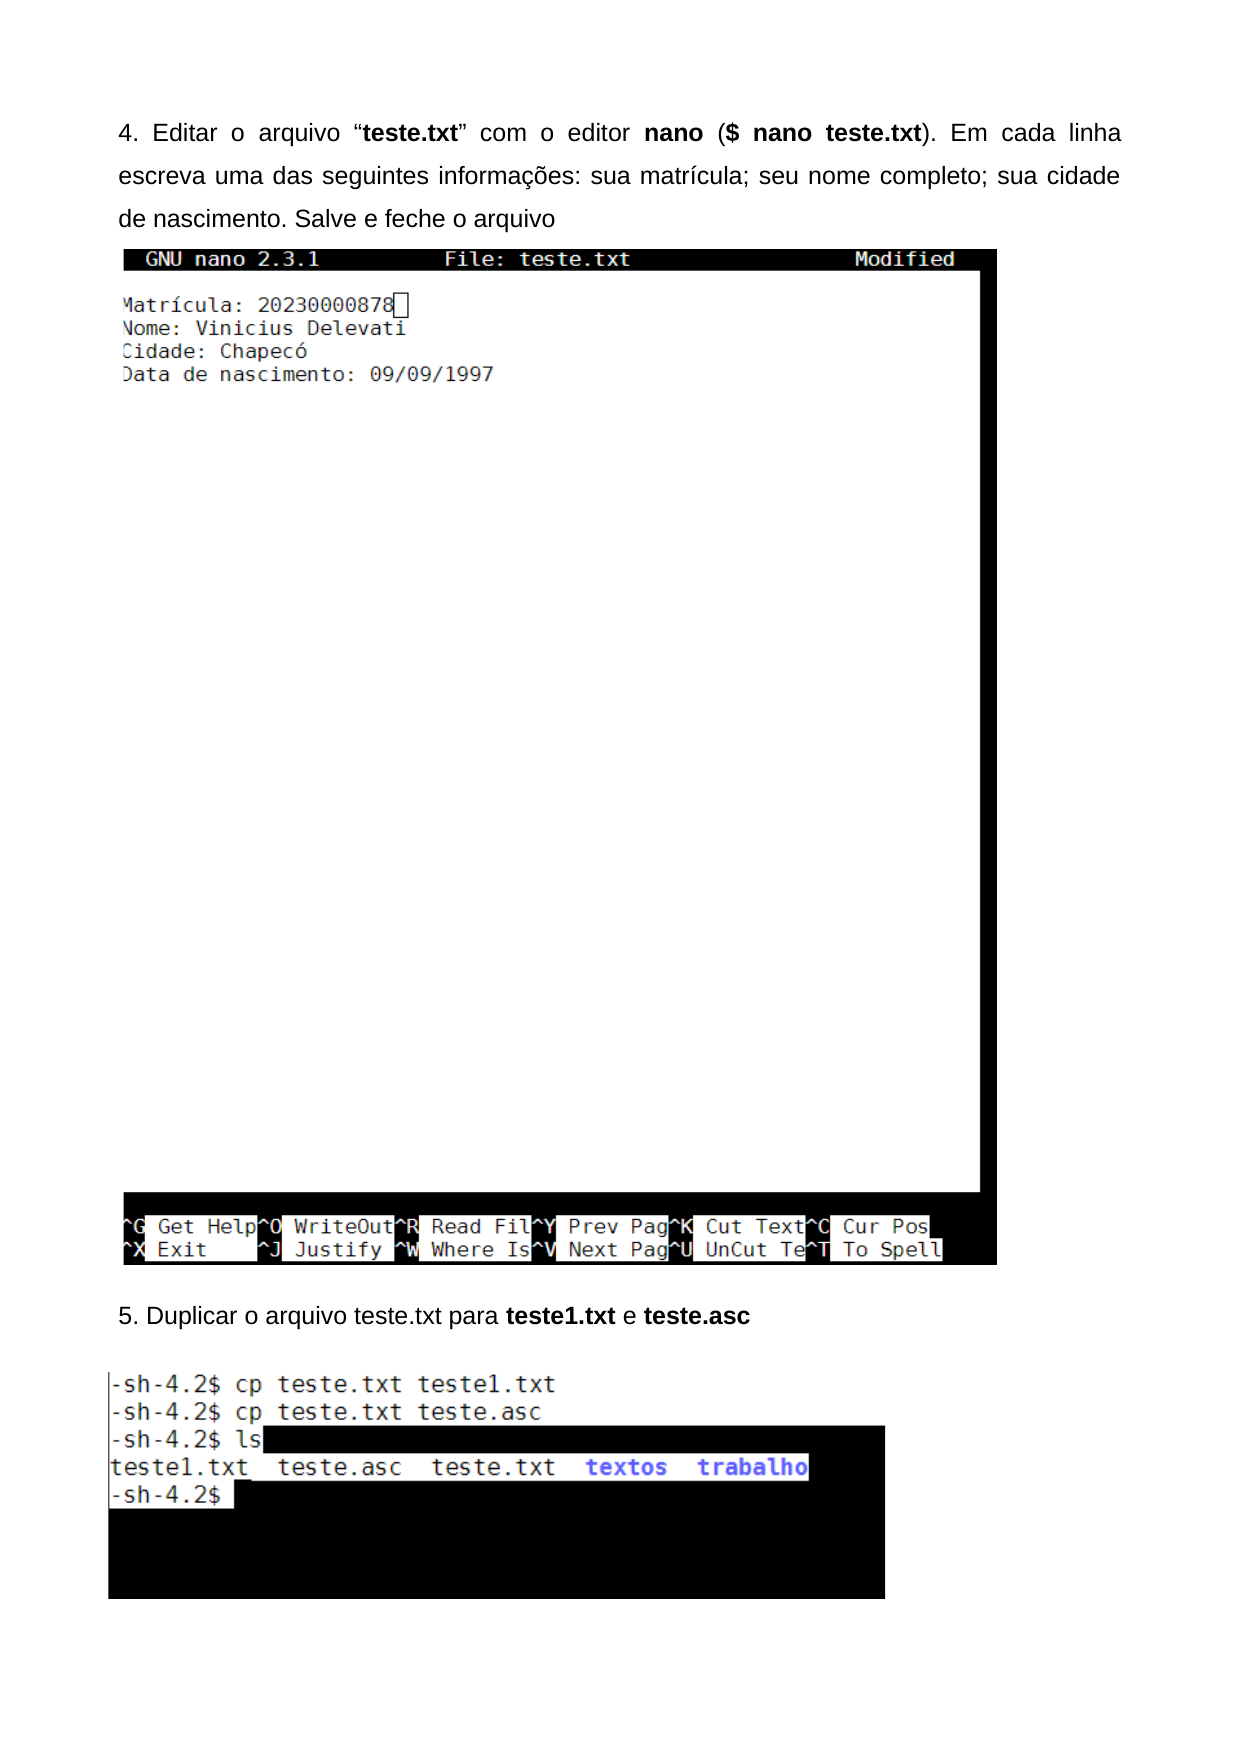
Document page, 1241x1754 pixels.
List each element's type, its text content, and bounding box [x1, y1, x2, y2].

picture [108, 1372, 886, 1599]
text 4. Editar o arquivo “teste.txt” com o editor nano ($ nano teste.txt). Em cada linha escreva uma das seguintes informações: sua matrícula; seu nome completo; sua cidade de nascimento. Salve e feche o arquivo [118, 118, 1122, 233]
text 5. Duplicar o arquivo teste.txt para teste1.txt e teste.asc [118, 1301, 1122, 1329]
picture [123, 249, 997, 1265]
